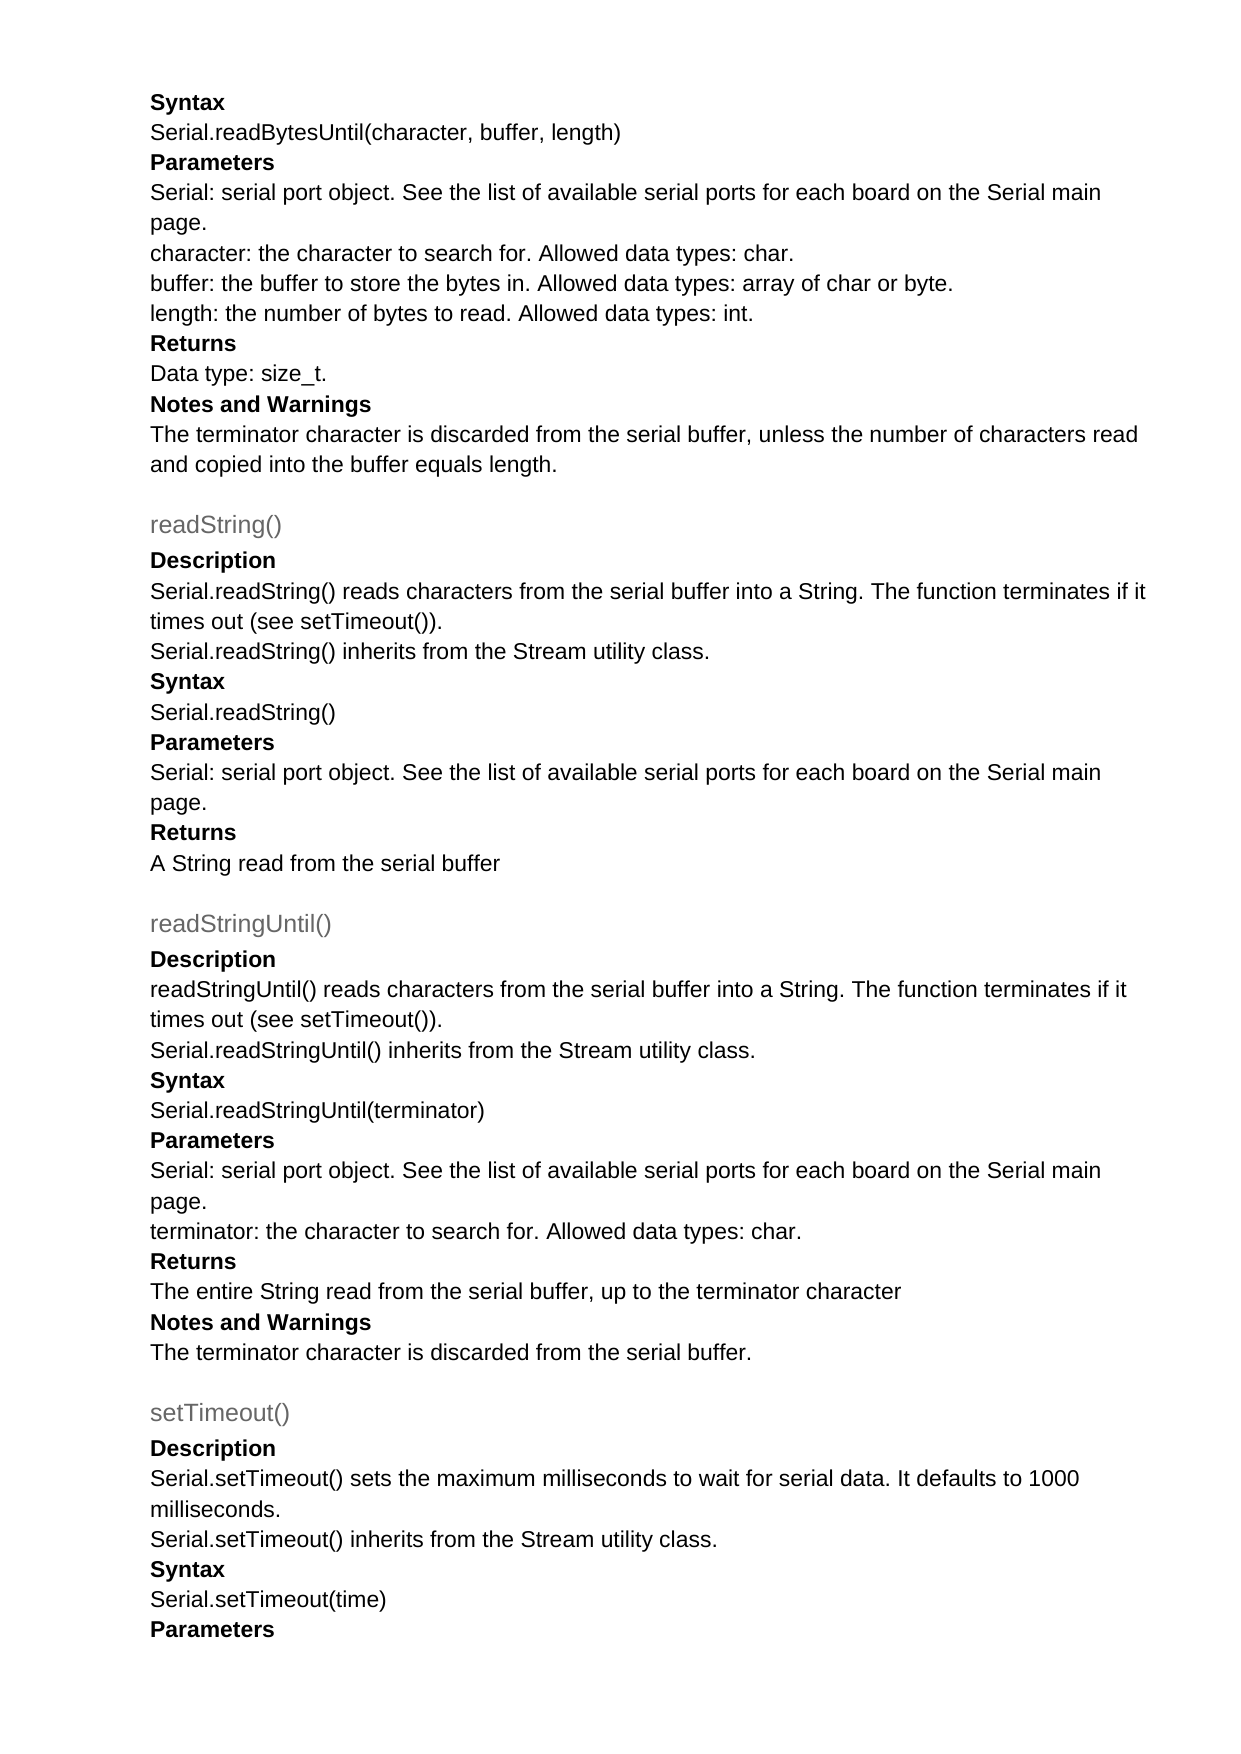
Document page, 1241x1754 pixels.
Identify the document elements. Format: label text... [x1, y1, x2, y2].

text Parameters [150, 729, 1152, 755]
text Serial: serial port object. See the list of available serial ports for each board on the Serial main page. [150, 179, 1152, 236]
text Data type: size_t. [150, 360, 1152, 387]
text Description [150, 1435, 1152, 1462]
text Notes and Warnings [150, 1308, 1152, 1335]
text Serial.readStringUntil(terminator) [150, 1097, 1152, 1123]
text Serial.readString() [150, 698, 1152, 725]
text Parameters [150, 1616, 1152, 1643]
subtitle setTimeout() [150, 1398, 1152, 1427]
text Notes and Warnings [150, 391, 1152, 417]
text Syntax [150, 1067, 1152, 1093]
text Parameters [150, 149, 1152, 175]
text Syntax [150, 1556, 1152, 1582]
text Serial.readStringUntil() inherits from the Stream utility class. [150, 1037, 1152, 1063]
text Serial: serial port object. See the list of available serial ports for each board on the Serial main page. [150, 1157, 1152, 1214]
text Returns [150, 1248, 1152, 1274]
text Parameters [150, 1127, 1152, 1154]
text Serial.readString() reads characters from the serial buffer into a String. The function terminates if it times out (see setTimeout()). [150, 578, 1152, 634]
text Description [150, 547, 1152, 574]
text The terminator character is discarded from the serial buffer. [150, 1339, 1152, 1365]
text Serial.setTimeout() sets the maximum milliseconds to wait for serial data. It defaults to 1000 milliseconds. [150, 1465, 1152, 1522]
text Serial.setTimeout() inherits from the Stream utility class. [150, 1526, 1152, 1552]
subtitle readStringUntil() [150, 909, 1152, 938]
text buffer: the buffer to store the bytes in. Allowed data types: array of char or byte. [150, 270, 1152, 296]
text length: the number of bytes to read. Allowed data types: int. [150, 300, 1152, 326]
subtitle readString() [150, 510, 1152, 539]
text The terminator character is discarded from the serial buffer, unless the number of characters read and copied into the buffer equals length. [150, 421, 1152, 477]
text readStringUntil() reads characters from the serial buffer into a String. The function terminates if it times out (see setTimeout()). [150, 976, 1152, 1033]
text terminator: the character to search for. Allowed data types: char. [150, 1218, 1152, 1244]
text Serial: serial port object. See the list of available serial ports for each board on the Serial main page. [150, 759, 1152, 816]
text The entire String read from the serial buffer, up to the terminator character [150, 1278, 1152, 1305]
text Returns [150, 819, 1152, 846]
text A String read from the serial buffer [150, 849, 1152, 876]
text character: the character to search for. Allowed data types: char. [150, 239, 1152, 266]
text Serial.readString() inherits from the Stream utility class. [150, 638, 1152, 664]
text Serial.setTimeout(time) [150, 1586, 1152, 1613]
text Returns [150, 330, 1152, 357]
text Description [150, 946, 1152, 972]
text Serial.readBytesUntil(character, buffer, length) [150, 119, 1152, 145]
text Syntax [150, 88, 1152, 115]
text Syntax [150, 668, 1152, 695]
